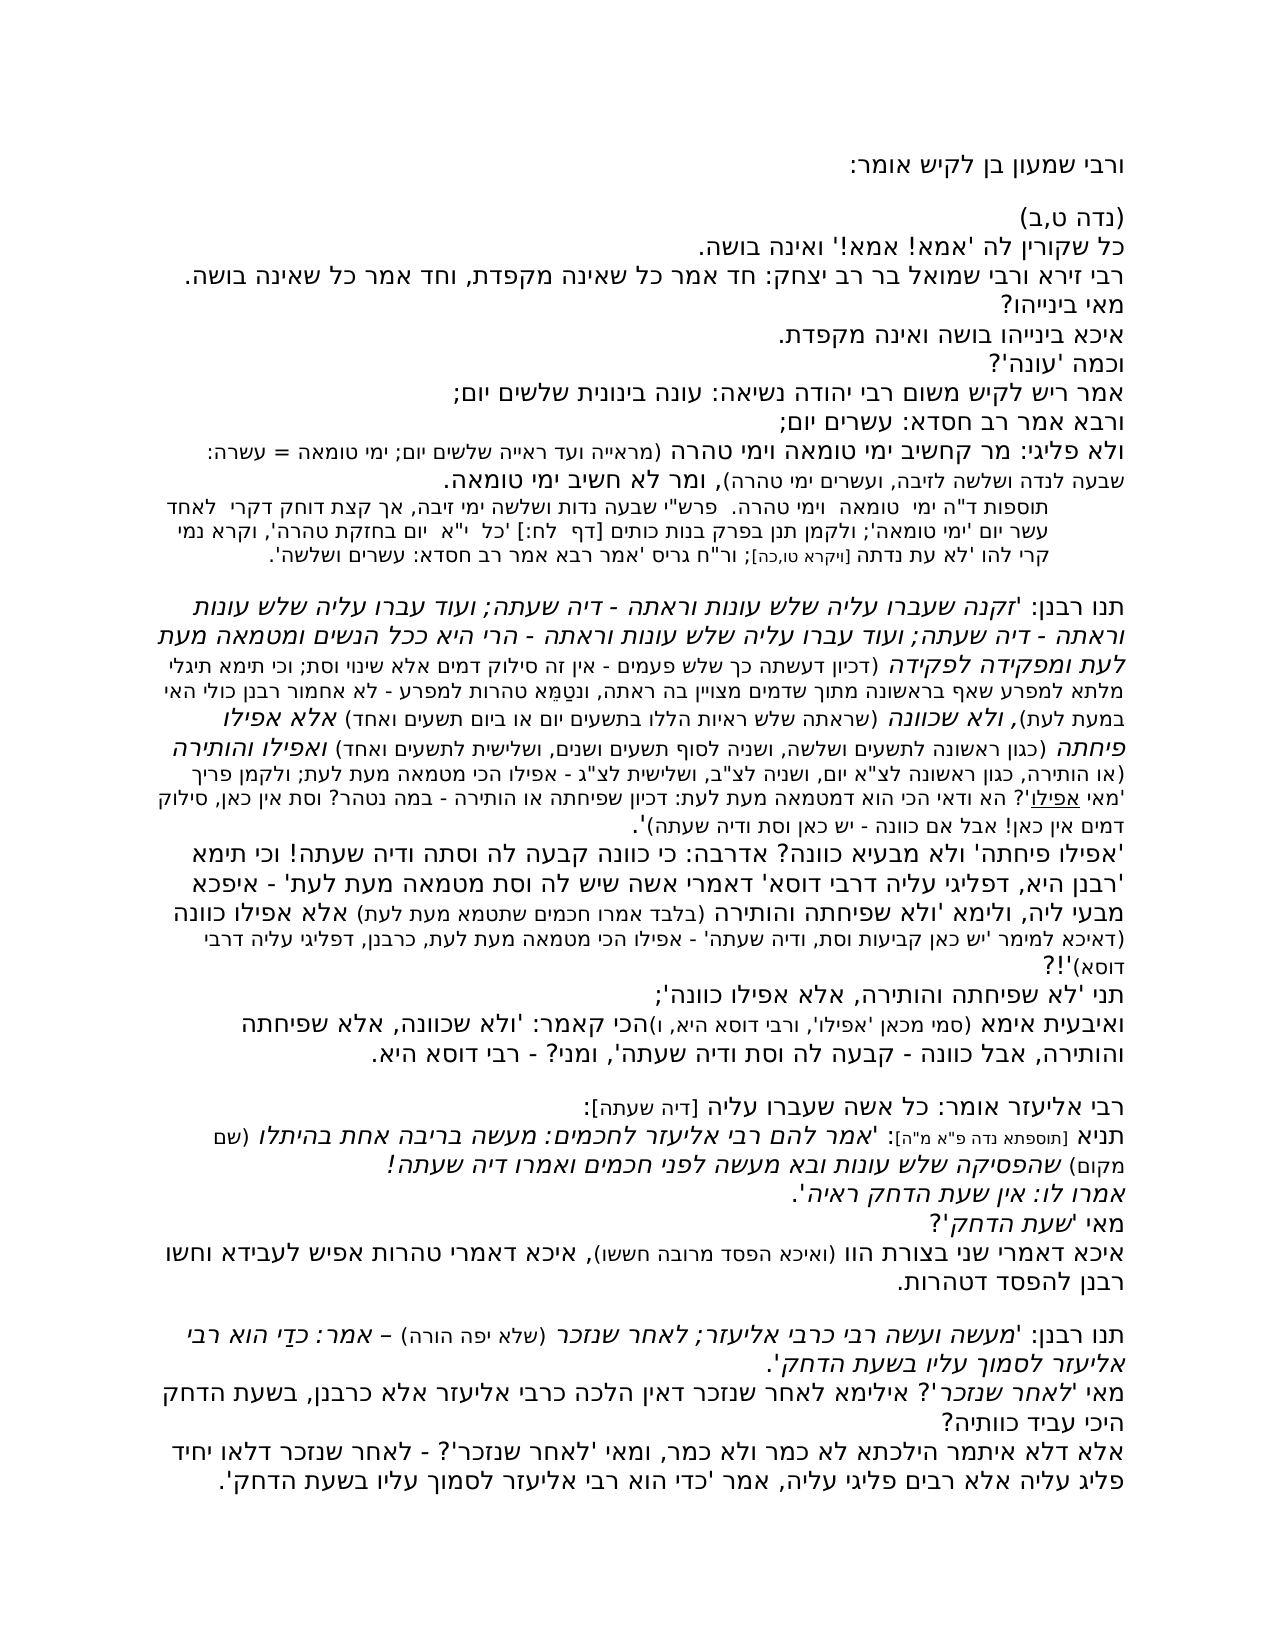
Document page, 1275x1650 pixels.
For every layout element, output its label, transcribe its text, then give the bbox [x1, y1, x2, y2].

text מאי בינייהו? [150, 291, 1125, 320]
text וכמה 'עונה'? [150, 349, 1125, 378]
text תני 'לא שפיחתה והותירה, אלא אפילו כוונה'; [150, 981, 1125, 1010]
text תנו רבנן: 'זקנה שעברו עליה שלש עונות וראתה - דיה שעתה; ועוד עברו עליה שלש עונות וראתה - דיה שעתה; ועוד עברו עליה שלש עונות וראתה - הרי היא ככל הנשים ומטמאה מעת לעת ומפקידה לפקידה (דכיון דעשתה כך שלש פעמים - אין זה סילוק דמים אלא שינוי וסת; וכי תימא תיגלי מלתא למפרע שאף בראשונה מתוך שדמים מצויין בה ראתה, ונטַמֵּא טהרות למפרע - לא אחמור רבנן כולי האי במעת לעת), ולא שכוונה (שראתה שלש ראיות הללו בתשעים יום או ביום תשעים ואחד) אלא אפילו פיחתה (כגון ראשונה לתשעים ושלשה, ושניה לסוף תשעים ושנים, ושלישית לתשעים ואחד) ואפילו והותירה (או הותירה, כגון ראשונה לצ"א יום, ושניה לצ"ב, ושלישית לצ"ג - אפילו הכי מטמאה מעת לעת; ולקמן פריך 'מאי אפילו'? הא ודאי הכי הוא דמטמאה מעת לעת: דכיון שפיחתה או הותירה - במה נטהר? וסת אין כאן, סילוק דמים אין כאן! אבל אם כוונה - יש כאן וסת ודיה שעתה)'. [150, 592, 1125, 839]
text אמרו לו: אין שעת הדחק ראיה'. [150, 1179, 1125, 1209]
text אמר ריש לקיש משום רבי יהודה נשיאה: עונה בינונית שלשים יום; [150, 378, 1125, 407]
text מאי 'שעת הדחק'? [150, 1209, 1125, 1238]
text רבי זירא ורבי שמואל בר רב יצחק: חד אמר כל שאינה מקפדת, וחד אמר כל שאינה בושה. [150, 262, 1125, 291]
text כל שקורין לה 'אמא! אמא!' ואינה בושה. [150, 232, 1125, 262]
text תניא [תוספתא נדה פ"א מ"ה]: 'אמר להם רבי אליעזר לחכמים: מעשה בריבה אחת בהיתלו (שם מקום) שהפסיקה שלש עונות ובא מעשה לפני חכמים ואמרו דיה שעתה! [150, 1121, 1125, 1179]
text (נדה ט,ב) [150, 203, 1125, 232]
text רבי אליעזר אומר: כל אשה שעברו עליה [דיה שעתה]: [150, 1092, 1125, 1121]
text 'אפילו פיחתה' ולא מבעיא כוונה? אדרבה: כי כוונה קבעה לה וסתה ודיה שעתה! וכי תימא 'רבנן היא, דפליגי עליה דרבי דוסא' דאמרי אשה שיש לה וסת מטמאה מעת לעת' - איפכא מבעי ליה, ולימא 'ולא שפיחתה והותירה (בלבד אמרו חכמים שתטמא מעת לעת) אלא אפילו כוונה (דאיכא למימר 'יש כאן קביעות וסת, ודיה שעתה' - אפילו הכי מטמאה מעת לעת, כרבנן, דפליגי עליה דרבי דוסא)'!? [150, 839, 1125, 981]
text ואיבעית אימא (סמי מכאן 'אפילו', ורבי דוסא היא, ו)הכי קאמר: 'ולא שכוונה, אלא שפיחתה והותירה, אבל כוונה - קבעה לה וסת ודיה שעתה', ומני? - רבי דוסא היא. [150, 1010, 1125, 1068]
text ורבא אמר רב חסדא: עשרים יום; [150, 407, 1125, 437]
text אלא דלא איתמר הילכתא לא כמר ולא כמר, ומאי 'לאחר שנזכר'? - לאחר שנזכר דלאו יחיד פליג עליה אלא רבים פליגי עליה, אמר 'כדי הוא רבי אליעזר לסמוך עליו בשעת הדחק'. [150, 1437, 1125, 1495]
text תנו רבנן: 'מעשה ועשה רבי כרבי אליעזר; לאחר שנזכר (שלא יפה הורה) – אמר: כדַי הוא רבי אליעזר לסמוך עליו בשעת הדחק'. [150, 1320, 1125, 1379]
text ולא פליגי: מר קחשיב ימי טומאה וימי טהרה (מראייה ועד ראייה שלשים יום; ימי טומאה = עשרה: שבעה לנדה ושלשה לזיבה, ועשרים ימי טהרה), ומר לא חשיב ימי טומאה. [150, 437, 1125, 495]
text ורבי שמעון בן לקיש אומר: [150, 150, 1125, 179]
text תוספות ד"ה ימי טומאה וימי טהרה. פרש"י שבעה נדות ושלשה ימי זיבה, אך קצת דוחק דקרי לאחד עשר יום 'ימי טומאה'; ולקמן תנן בפרק בנות כותים [דף לח:] 'כל י"א יום בחזקת טהרה', וקרא נמי קרי להו 'לא עת נדתה [ויקרא טו,כה]; ור"ח גריס 'אמר רבא אמר רב חסדא: עשרים ושלשה'. [150, 495, 1050, 568]
text איכא דאמרי שני בצורת הוו (ואיכא הפסד מרובה חששו), איכא דאמרי טהרות אפיש לעבידא וחשו רבנן להפסד דטהרות. [150, 1238, 1125, 1296]
text איכא בינייהו בושה ואינה מקפדת. [150, 320, 1125, 349]
text מאי 'לאחר שנזכר'? אילימא לאחר שנזכר דאין הלכה כרבי אליעזר אלא כרבנן, בשעת הדחק היכי עביד כוותיה? [150, 1379, 1125, 1437]
